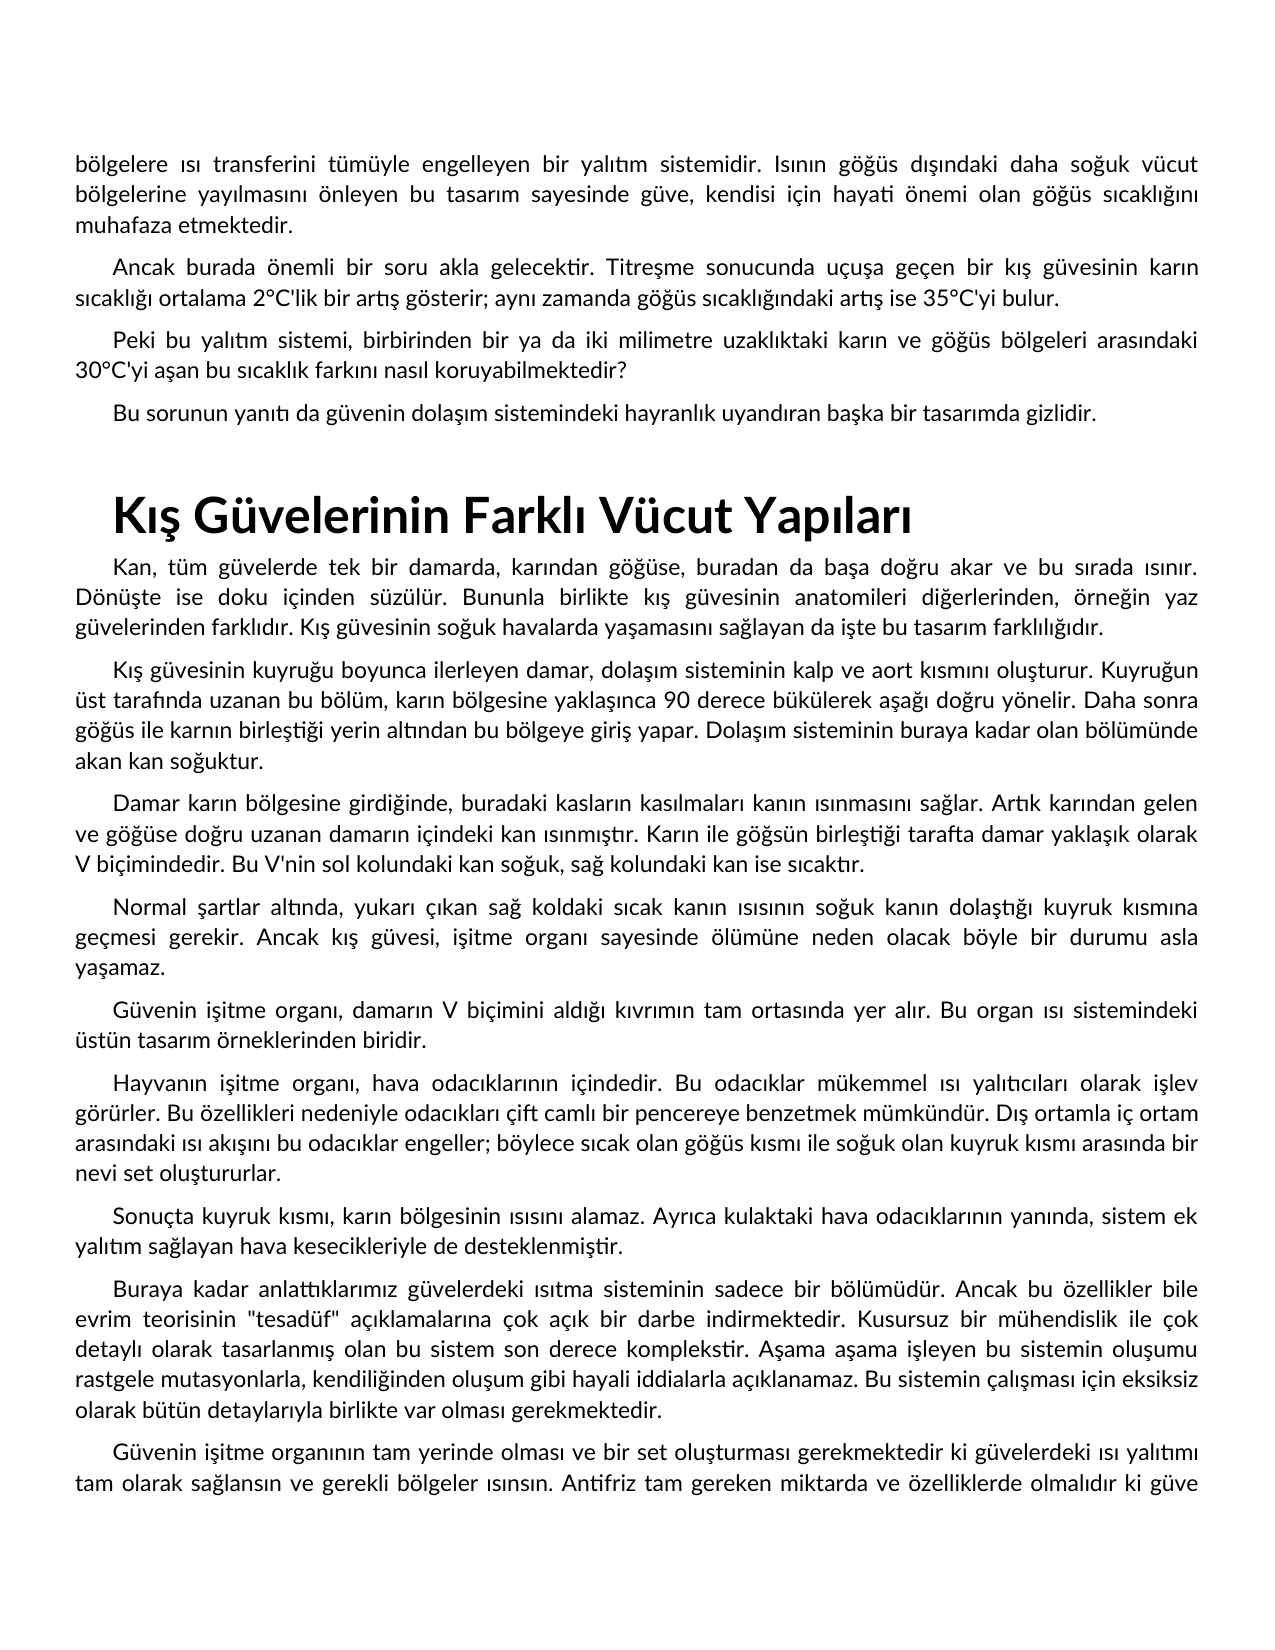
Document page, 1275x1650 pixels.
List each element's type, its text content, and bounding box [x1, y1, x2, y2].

text Ancak burada önemli bir soru akla gelecektir. Titreşme sonucunda uçuşa geçen bir kış güvesinin karın sıcaklığı ortalama 2°C'lik bir artış gösterir; aynı zamanda göğüs sıcaklığındaki artış ise 35°C'yi bulur. [75, 253, 1200, 311]
text Kan, tüm güvelerde tek bir damarda, karından göğüse, buradan da başa doğru akar ve bu sırada ısınır. Dönüşte ise doku içinden süzülür. Bununla birlikte kış güvesinin anatomileri diğerlerinden, örneğin yaz güvelerinden farklıdır. Kış güvesinin soğuk havalarda yaşamasını sağlayan da işte bu tasarım farklılığıdır. [75, 553, 1200, 641]
text Güvenin işitme organı, damarın V biçimini aldığı kıvrımın tam ortasında yer alır. Bu organ ısı sistemindeki üstün tasarım örneklerinden biridir. [75, 995, 1200, 1053]
subtitle Kış Güvelerinin Farklı Vücut Yapıları [112, 484, 1200, 544]
text bölgelere ısı transferini tümüyle engelleyen bir yalıtım sistemidir. Isının göğüs dışındaki daha soğuk vücut bölgelerine yayılmasını önleyen bu tasarım sayesinde güve, kendisi için hayati önemi olan göğüs sıcaklığını muhafaza etmektedir. [75, 150, 1200, 238]
text Peki bu yalıtım sistemi, birbirinden bir ya da iki milimetre uzaklıktaki karın ve göğüs bölgeleri arasındaki 30°C'yi aşan bu sıcaklık farkını nasıl koruyabilmektedir? [75, 326, 1200, 384]
text Buraya kadar anlattıklarımız güvelerdeki ısıtma sisteminin sadece bir bölümüdür. Ancak bu özellikler bile evrim teorisinin "tesadüf" açıklamalarına çok açık bir darbe indirmektedir. Kusursuz bir mühendislik ile çok detaylı olarak tasarlanmış olan bu sistem son derece komplekstir. Aşama aşama işleyen bu sistemin oluşumu rastgele mutasyonlarla, kendiliğinden oluşum gibi hayali iddialarla açıklanamaz. Bu sistemin çalışması için eksiksiz olarak bütün detaylarıyla birlikte var olması gerekmektedir. [75, 1274, 1200, 1423]
text Güvenin işitme organının tam yerinde olması ve bir set oluşturması gerekmektedir ki güvelerdeki ısı yalıtımı tam olarak sağlansın ve gerekli bölgeler ısınsın. Antifriz tam gereken miktarda ve özelliklerde olmalıdır ki güve [75, 1438, 1200, 1496]
text Normal şartlar altında, yukarı çıkan sağ koldaki sıcak kanın ısısının soğuk kanın dolaştığı kuyruk kısmına geçmesi gerekir. Ancak kış güvesi, işitme organı sayesinde ölümüne neden olacak böyle bir durumu asla yaşamaz. [75, 892, 1200, 980]
text Kış güvesinin kuyruğu boyunca ilerleyen damar, dolaşım sisteminin kalp ve aort kısmını oluşturur. Kuyruğun üst tarafında uzanan bu bölüm, karın bölgesine yaklaşınca 90 derece bükülerek aşağı doğru yönelir. Daha sonra göğüs ile karnın birleştiği yerin altından bu bölgeye giriş yapar. Dolaşım sisteminin buraya kadar olan bölümünde akan kan soğuktur. [75, 656, 1200, 774]
text Damar karın bölgesine girdiğinde, buradaki kasların kasılmaları kanın ısınmasını sağlar. Artık karından gelen ve göğüse doğru uzanan damarın içindeki kan ısınmıştır. Karın ile göğsün birleştiği tarafta damar yaklaşık olarak V biçimindedir. Bu V'nin sol kolundaki kan soğuk, sağ kolundaki kan ise sıcaktır. [75, 789, 1200, 877]
text Bu sorunun yanıtı da güvenin dolaşım sistemindeki hayranlık uyandıran başka bir tasarımda gizlidir. [75, 399, 1200, 426]
text Hayvanın işitme organı, hava odacıklarının içindedir. Bu odacıklar mükemmel ısı yalıtıcıları olarak işlev görürler. Bu özellikleri nedeniyle odacıkları çift camlı bir pencereye benzetmek mümkündür. Dış ortamla iç ortam arasındaki ısı akışını bu odacıklar engeller; böylece sıcak olan göğüs kısmı ile soğuk olan kuyruk kısmı arasında bir nevi set oluştururlar. [75, 1068, 1200, 1186]
text Sonuçta kuyruk kısmı, karın bölgesinin ısısını alamaz. Ayrıca kulaktaki hava odacıklarının yanında, sistem ek yalıtım sağlayan hava kesecikleriyle de desteklenmiştir. [75, 1202, 1200, 1259]
